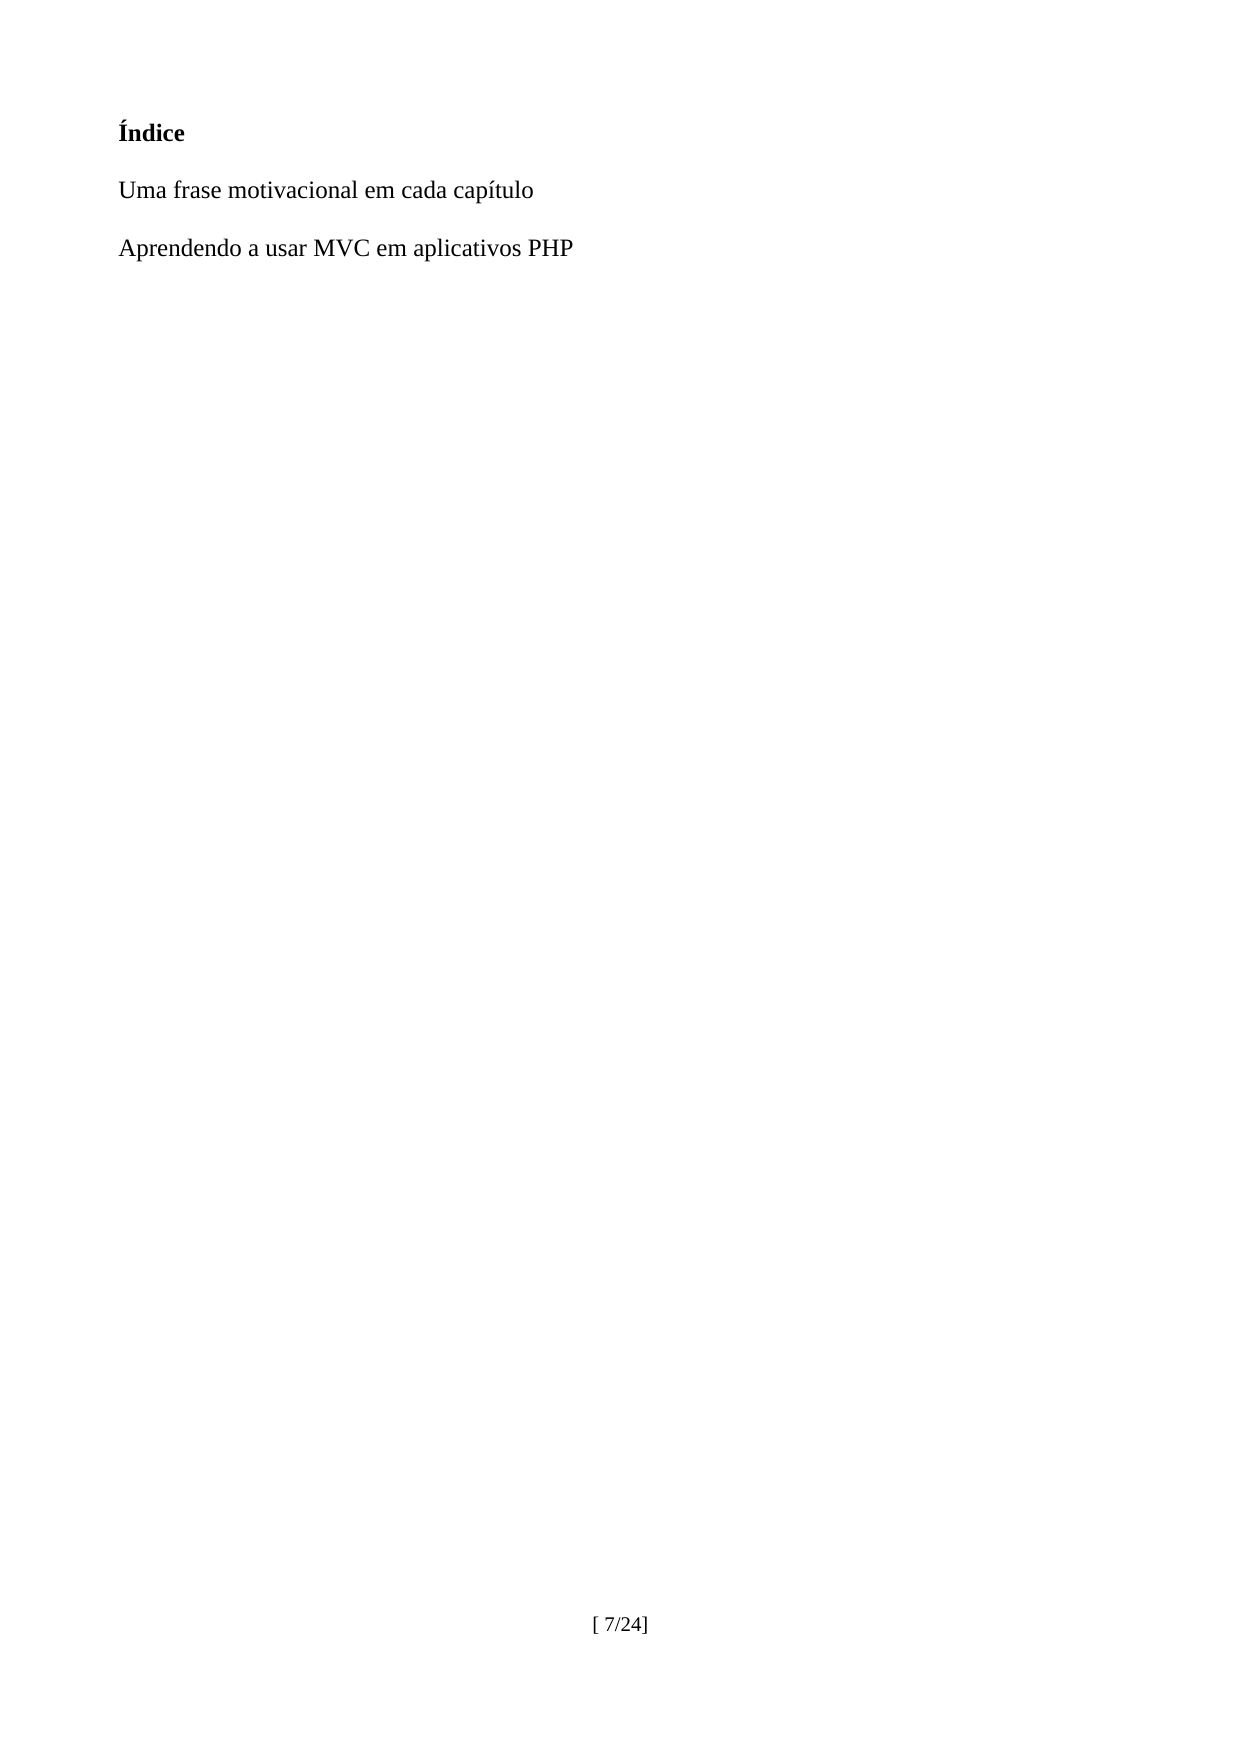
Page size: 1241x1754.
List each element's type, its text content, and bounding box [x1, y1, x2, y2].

text Aprendendo a usar MVC em aplicativos PHP [118, 233, 1122, 262]
text Índice [118, 118, 1122, 147]
text Uma frase motivacional em cada capítulo [118, 176, 1122, 204]
